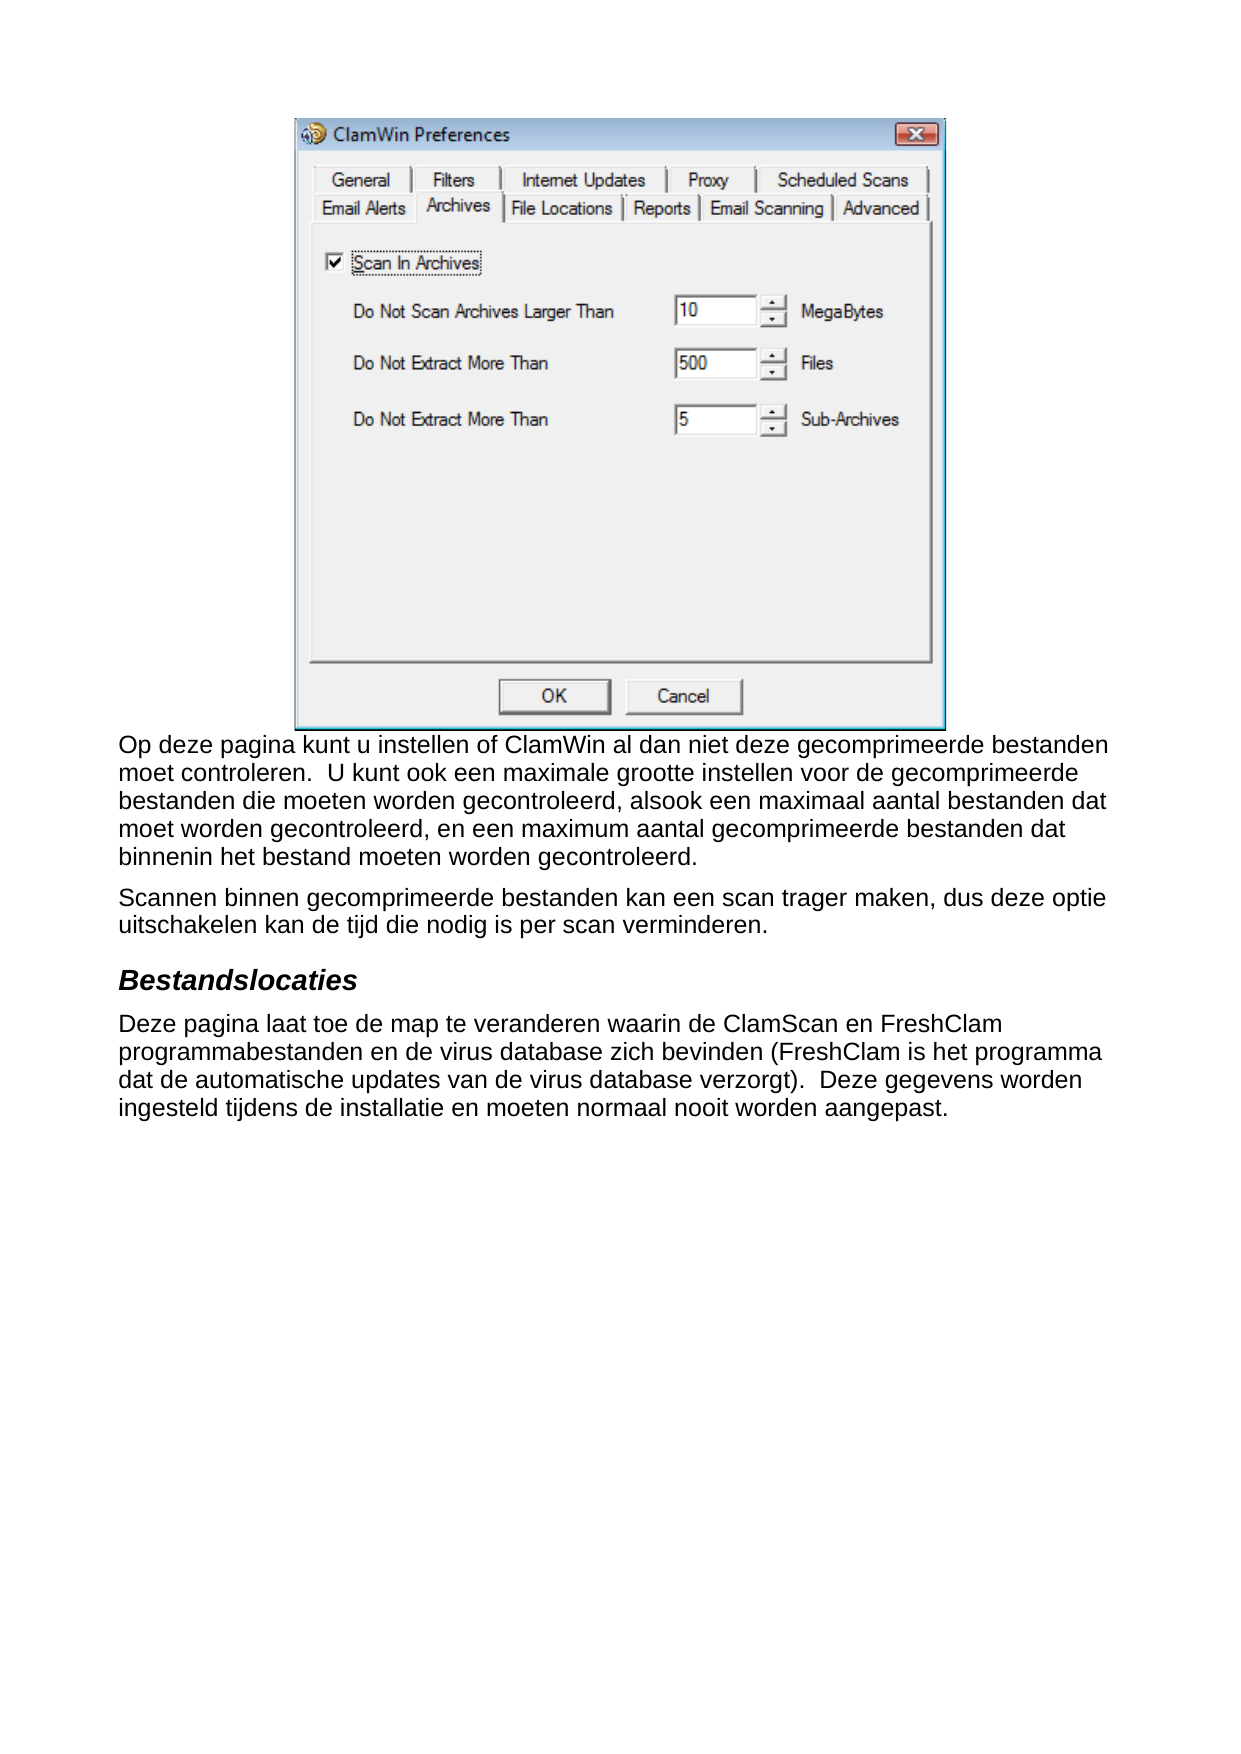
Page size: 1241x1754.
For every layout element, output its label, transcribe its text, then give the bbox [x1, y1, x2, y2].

picture [294, 118, 947, 731]
text Scannen binnen gecomprimeerde bestanden kan een scan trager maken, dus deze optie uitschakelen kan de tijd die nodig is per scan verminderen. [118, 883, 1122, 939]
subtitle Bestandslocaties [118, 964, 1122, 997]
text Op deze pagina kunt u instellen of ClamWin al dan niet deze gecomprimeerde bestanden moet controleren. U kunt ook een maximale grootte instellen voor de gecomprimeerde bestanden die moeten worden gecontroleerd, alsook een maximaal aantal bestanden dat moet worden gecontroleerd, en een maximum aantal gecomprimeerde bestanden dat binnenin het bestand moeten worden gecontroleerd. [118, 118, 1122, 871]
text Deze pagina laat toe de map te veranderen waarin de ClamScan en FreshClam programmabestanden en de virus database zich bevinden (FreshClam is het programma dat de automatische updates van de virus database verzorgt). Deze gegevens worden ingesteld tijdens de installatie en moeten normaal nooit worden aangepast. [118, 1009, 1122, 1122]
